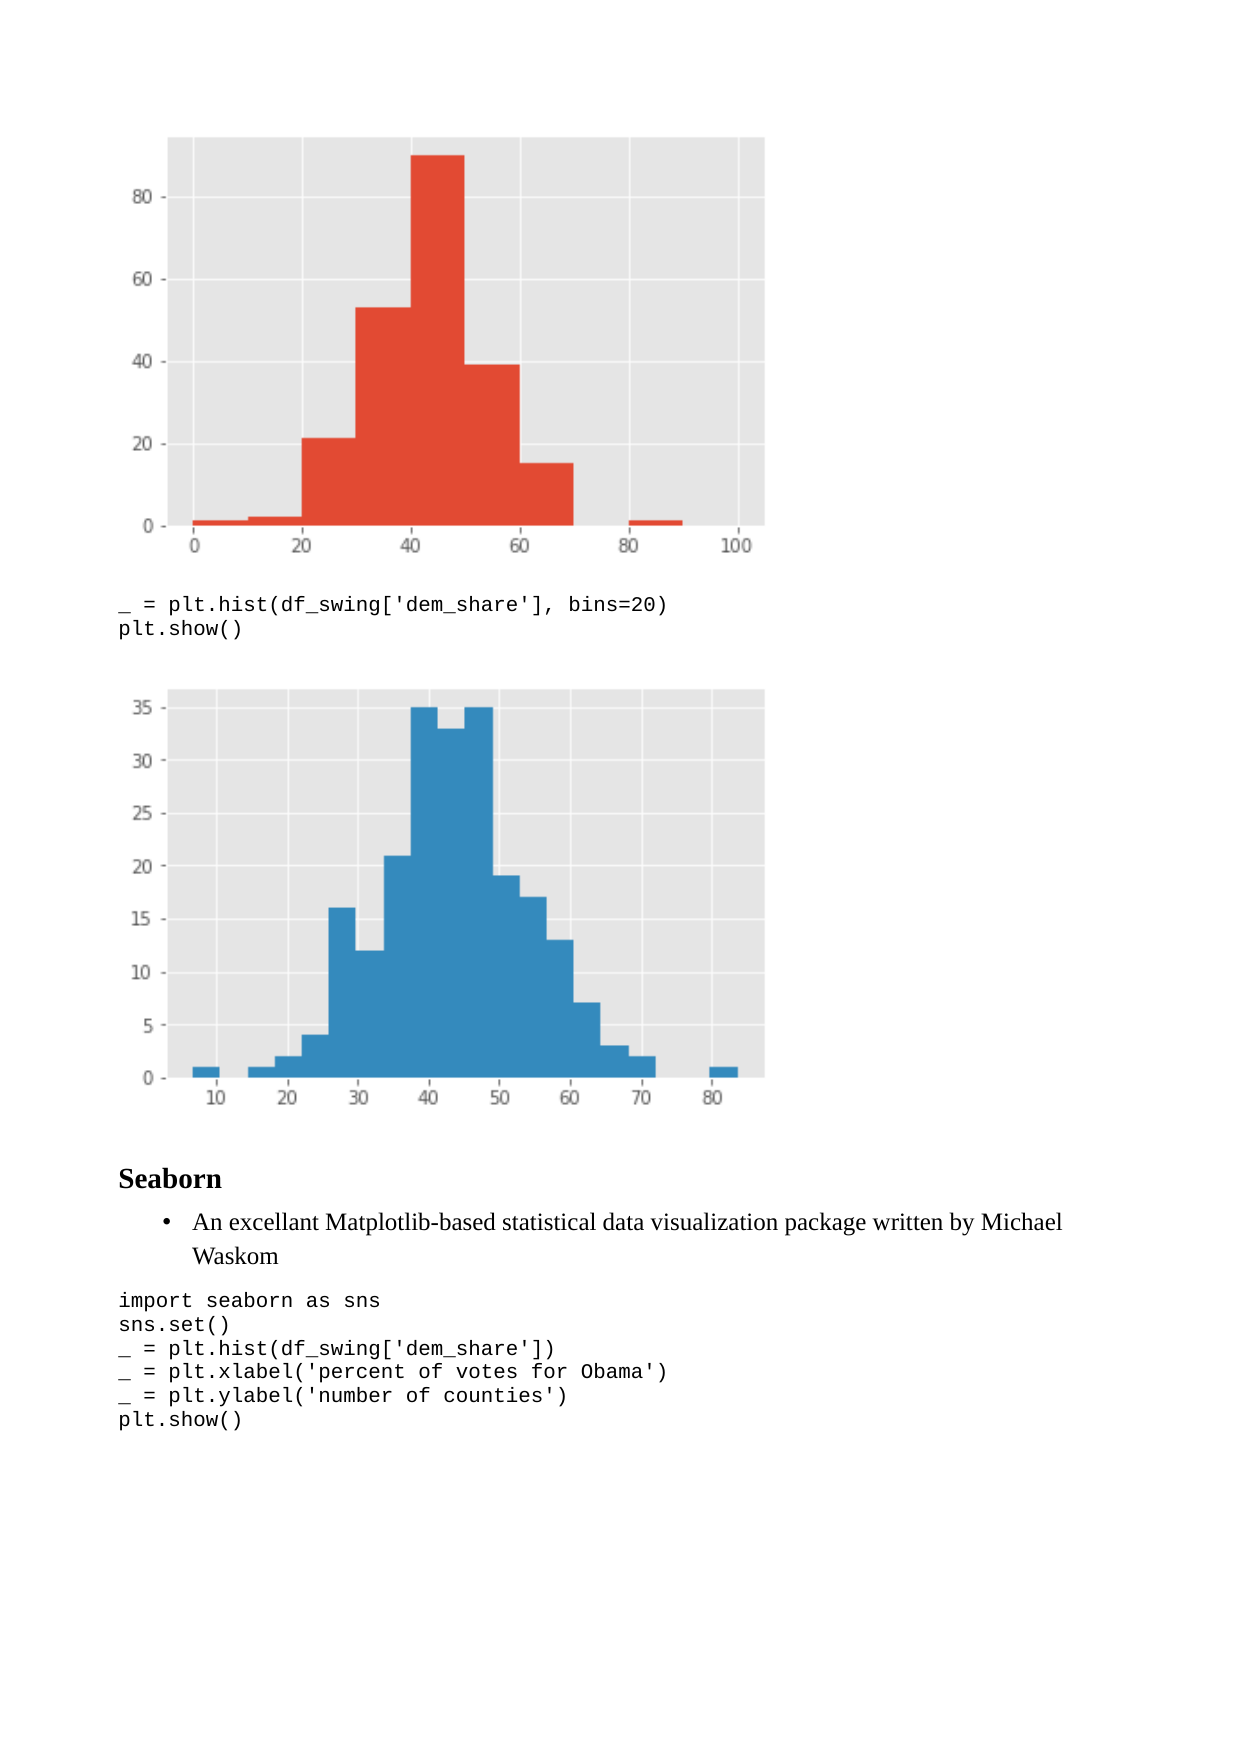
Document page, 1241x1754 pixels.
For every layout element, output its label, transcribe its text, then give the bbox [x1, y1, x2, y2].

subtitle Seaborn [118, 1161, 1122, 1194]
text _ = plt.ylabel('number of counties') [118, 1385, 1122, 1409]
text _ = plt.xlabel('percent of votes for Obama') [118, 1361, 1122, 1385]
text import seaborn as sns [118, 1291, 1122, 1314]
text plt.show() [118, 1409, 1122, 1432]
list An excellant Matplotlib-based statistical data visualization package written by Michael Waskom [162, 1207, 1122, 1270]
text plt.show() [118, 617, 1122, 641]
text _ = plt.hist(df_swing['dem_share'], bins=20) [118, 594, 1122, 617]
picture [118, 118, 783, 569]
text _ = plt.hist(df_swing['dem_share']) [118, 1338, 1122, 1361]
picture [118, 670, 783, 1121]
text sns.set() [118, 1314, 1122, 1338]
